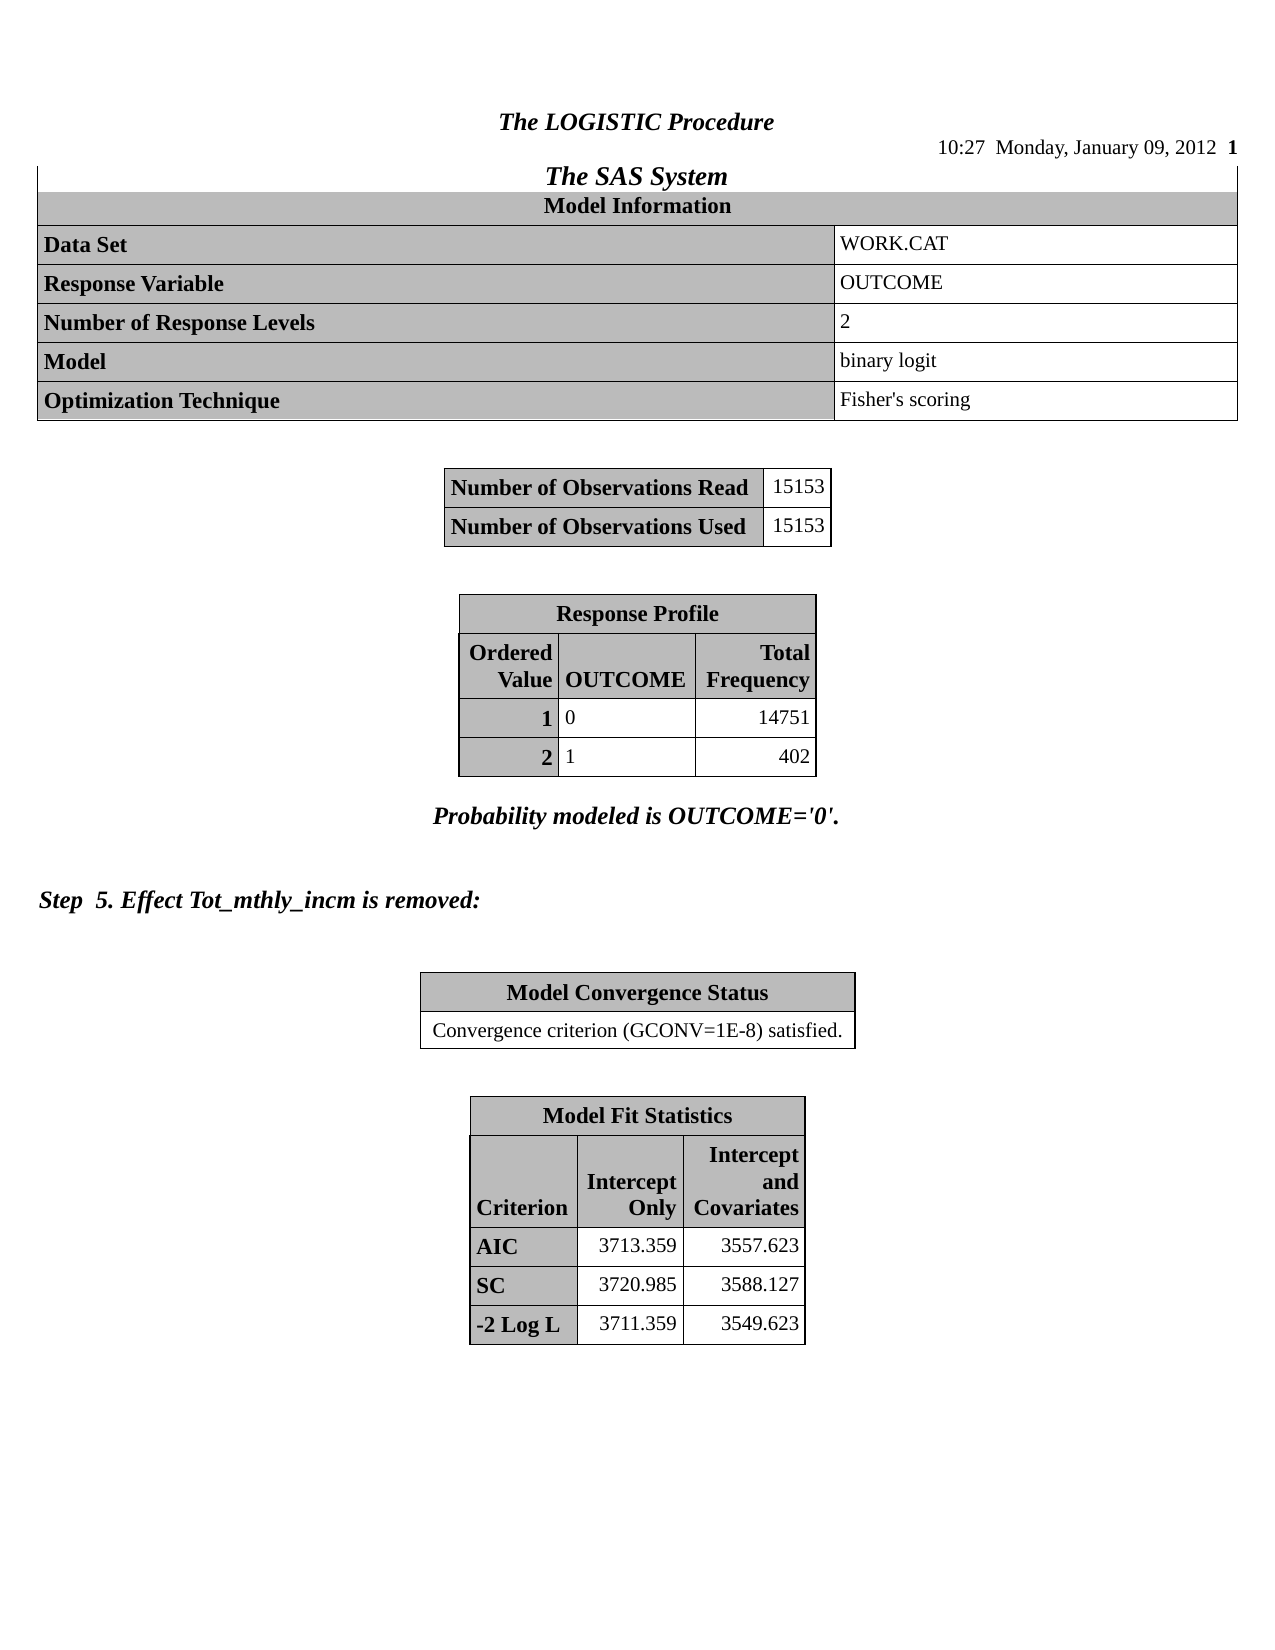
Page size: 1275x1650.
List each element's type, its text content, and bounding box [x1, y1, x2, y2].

table_cell 1 [559, 738, 695, 776]
table_header Model Fit Statistics [471, 1097, 804, 1135]
table_header Response Profile [460, 595, 815, 633]
table_cell OUTCOME [835, 265, 1237, 303]
table_header 15153 [764, 469, 830, 507]
table_cell Fisher's scoring [835, 382, 1237, 419]
table_cell AIC [471, 1228, 577, 1266]
table_cell Optimization Technique [38, 382, 834, 419]
table_header Model Information [38, 192, 1237, 225]
table_cell SC [471, 1267, 577, 1305]
table_cell Number of Response Levels [38, 304, 834, 342]
table_cell OUTCOME [559, 634, 695, 698]
table_cell 3588.127 [684, 1267, 804, 1305]
table_cell binary logit [835, 343, 1237, 381]
table_cell 0 [559, 699, 695, 737]
table_cell Data Set [38, 226, 834, 264]
table_cell 3720.985 [578, 1267, 683, 1305]
table_cell Response Variable [38, 265, 834, 303]
table_cell 402 [696, 738, 815, 776]
table_cell Intercept and Covariates [684, 1136, 804, 1227]
table_cell -2 Log L [471, 1306, 577, 1344]
table_cell Ordered Value [460, 634, 558, 698]
table_header Number of Observations Read [445, 469, 763, 507]
table_cell Intercept Only [578, 1136, 683, 1227]
table_cell 15153 [764, 508, 830, 546]
table_cell 3549.623 [684, 1306, 804, 1344]
table_cell Criterion [471, 1136, 577, 1227]
table_header Probability modeled is OUTCOME='0'. [428, 800, 847, 831]
table_cell Number of Observations Used [445, 508, 763, 546]
table_cell 3713.359 [578, 1228, 683, 1266]
table_cell 2 [835, 304, 1237, 342]
table_cell WORK.CAT [835, 226, 1237, 264]
table_cell Model [38, 343, 834, 381]
table_cell 1 [460, 699, 558, 737]
table_cell Total Frequency [696, 634, 815, 698]
table_cell 3557.623 [684, 1228, 804, 1266]
table_cell 2 [460, 738, 558, 776]
table_header Step 5. Effect Tot_mthly_incm is removed: [38, 884, 497, 915]
table_cell Convergence criterion (GCONV=1E-8) satisfied. [421, 1012, 854, 1048]
table_cell 14751 [696, 699, 815, 737]
table_cell 3711.359 [578, 1306, 683, 1344]
table_header Model Convergence Status [421, 973, 854, 1011]
